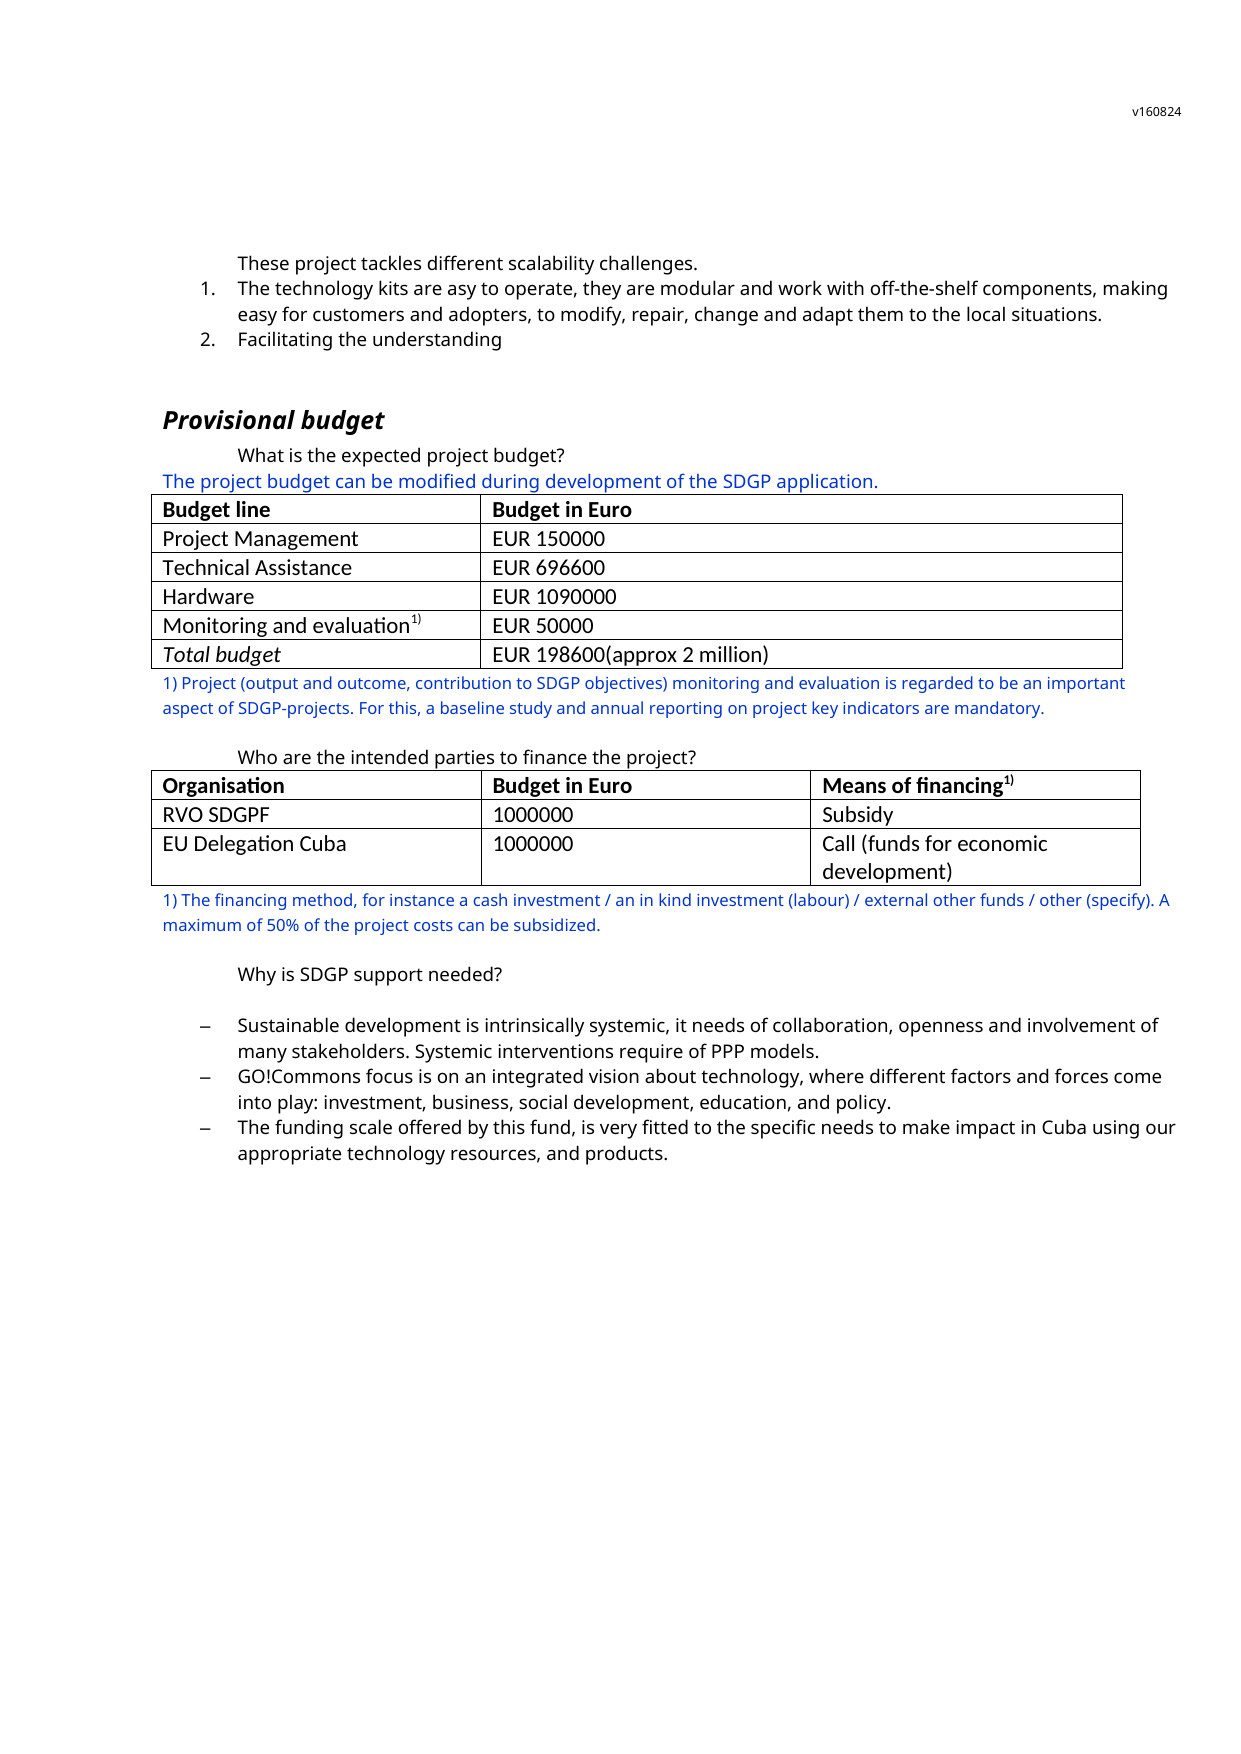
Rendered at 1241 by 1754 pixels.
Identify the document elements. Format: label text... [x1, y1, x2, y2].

table_header Budget in Euro [482, 771, 810, 799]
table_cell 1000000 [482, 829, 810, 885]
table_header Means of financing1) [811, 771, 1140, 799]
list Facilitating the understanding [200, 326, 1181, 352]
table_header Budget in Euro [481, 495, 1122, 523]
text These project tackles different scalability challenges. [237, 250, 1181, 275]
table_cell Monitoring and evaluation1) [152, 611, 480, 639]
list The funding scale offered by this fund, is very fitted to the specific needs to make impact in Cuba using our appropriate technology resources, and products. [200, 1114, 1181, 1166]
subtitle Provisional budget [162, 402, 1181, 436]
table_cell EUR 198600(approx 2 million) [481, 640, 1122, 668]
table_cell Project Management [152, 524, 480, 552]
list The technology kits are asy to operate, they are modular and work with off-the-shelf components, making easy for customers and adopters, to modify, repair, change and adapt them to the local situations. [200, 275, 1181, 326]
table_header Organisation [152, 771, 481, 799]
table_header Budget line [152, 495, 480, 523]
text What is the expected project budget? [237, 443, 1181, 468]
text The project budget can be modified during development of the SDGP application. [162, 468, 1181, 494]
table_cell Subsidy [811, 800, 1140, 828]
table_cell EUR 150000 [481, 524, 1122, 552]
table_cell RVO SDGPF [152, 800, 481, 828]
table_cell Hardware [152, 582, 480, 610]
list Sustainable development is intrinsically systemic, it needs of collaboration, openness and involvement of many stakeholders. Systemic interventions require of PPP models. [200, 1012, 1181, 1063]
text 1) Project (output and outcome, contribution to SDGP objectives) monitoring and evaluation is regarded to be an important aspect of SDGP-projects. For this, a baseline study and annual reporting on project key indicators are mandatory. [162, 669, 1181, 719]
table_cell EUR 1090000 [481, 582, 1122, 610]
table_cell EUR 696600 [481, 553, 1122, 581]
table_cell 1000000 [482, 800, 810, 828]
list GO!Commons focus is on an integrated vision about technology, where different factors and forces come into play: investment, business, social development, education, and policy. [200, 1063, 1181, 1114]
table_cell EUR 50000 [481, 611, 1122, 639]
table_cell EU Delegation Cuba [152, 829, 481, 885]
text Who are the intended parties to finance the project? [237, 745, 1181, 770]
table_cell Technical Assistance [152, 553, 480, 581]
text Why is SDGP support needed? [237, 961, 1181, 987]
table_cell Total budget [152, 640, 480, 668]
text 1) The financing method, for instance a cash investment / an in kind investment (labour) / external other funds / other (specify). A maximum of 50% of the project costs can be subsidized. [162, 886, 1181, 936]
table_cell Call (funds for economic development) [811, 829, 1140, 885]
